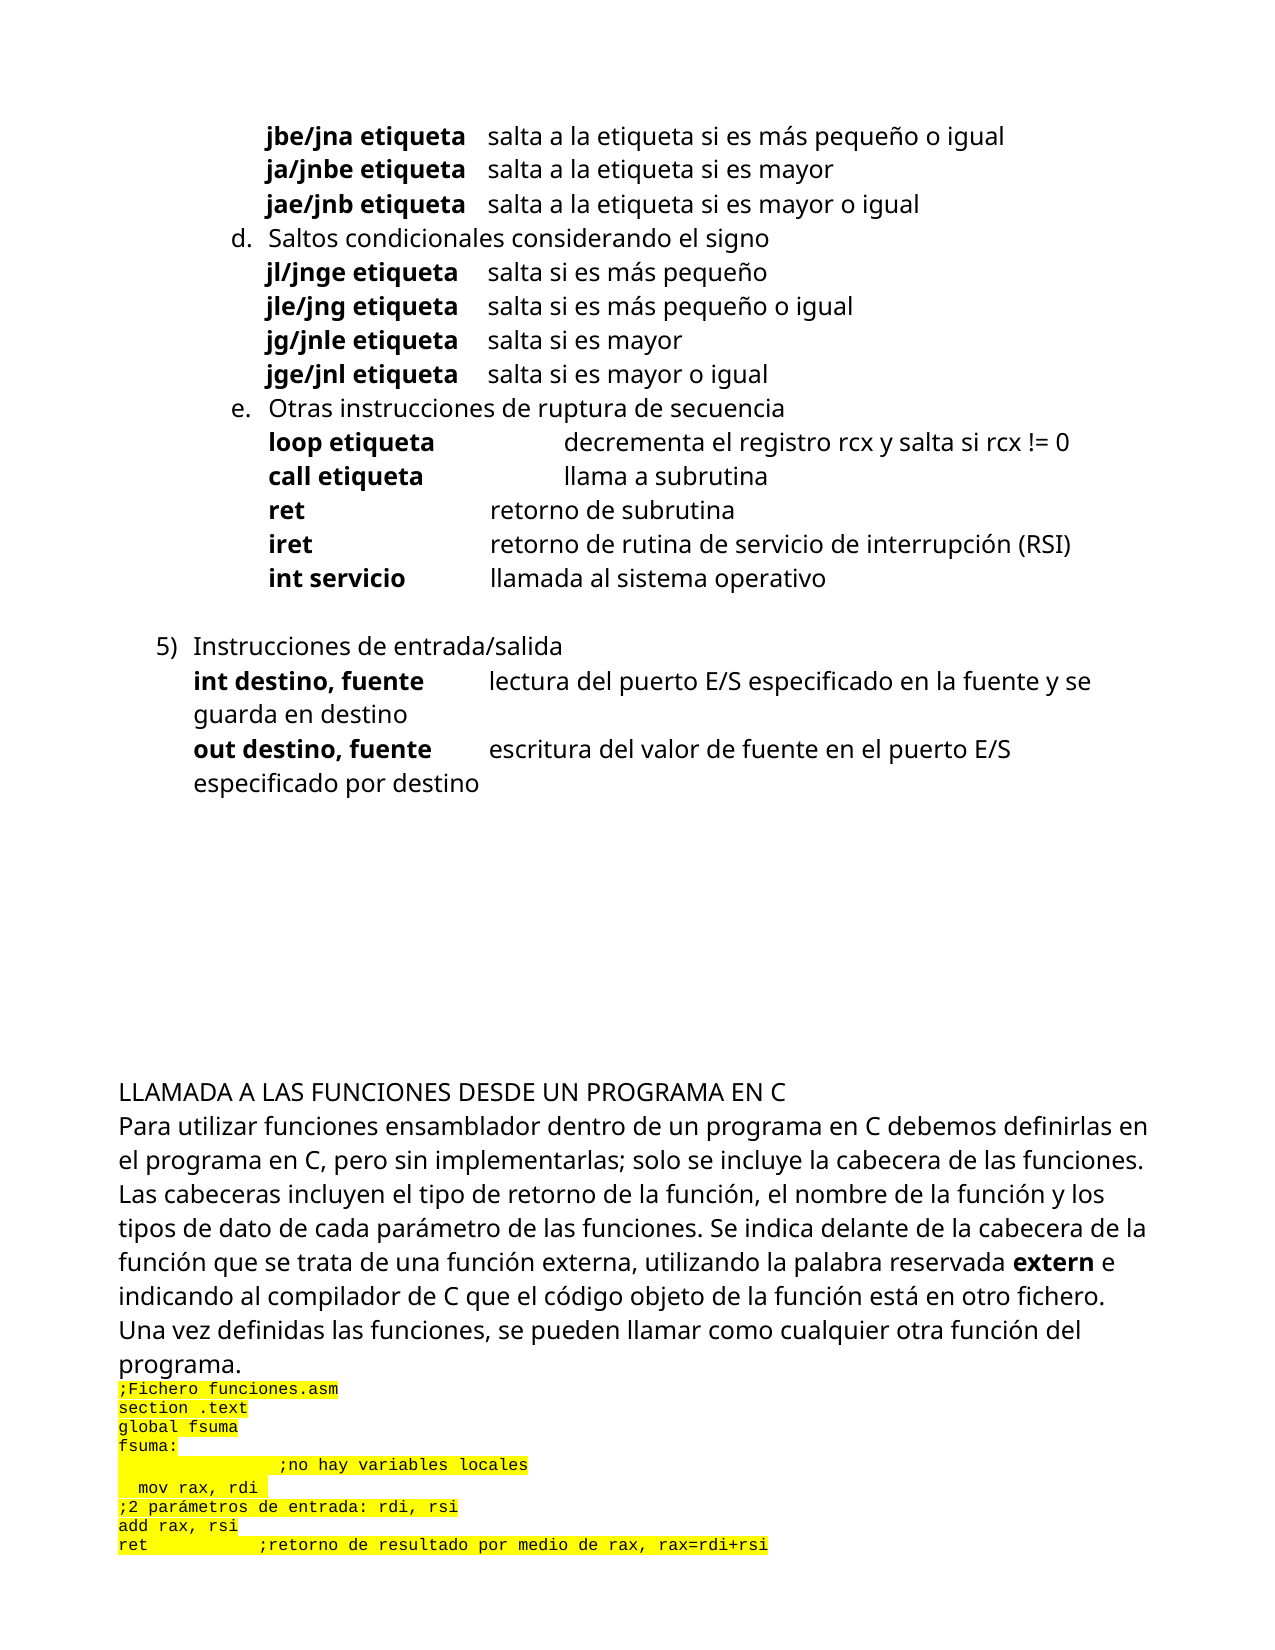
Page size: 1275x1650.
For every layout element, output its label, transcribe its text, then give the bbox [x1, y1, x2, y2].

list loop etiqueta decrementa el registro rcx y salta si rcx != 0 [268, 425, 1157, 459]
list jl/jnge etiqueta salta si es más pequeño [266, 254, 1157, 288]
text Una vez definidas las funciones, se pueden llamar como cualquier otra función del programa. [118, 1313, 1157, 1381]
list int servicio llamada al sistema operativo [268, 561, 1157, 595]
text ;Fichero funciones.asm [118, 1381, 1157, 1399]
list Instrucciones de entrada/salida [156, 629, 1157, 663]
text mov rax, rdi ;no hay variables locales [118, 1456, 1157, 1498]
text ret ;retorno de resultado por medio de rax, rax=rdi+rsi [118, 1536, 1157, 1555]
text ja/jnbe etiqueta salta a la etiqueta si es mayor [266, 152, 1157, 186]
list jge/jnl etiqueta salta si es mayor o igual [266, 357, 1157, 391]
text Las cabeceras incluyen el tipo de retorno de la función, el nombre de la función y los tipos de dato de cada parámetro de las funciones. Se indica delante de la cabecera de la función que se trata de una función externa, utilizando la palabra reservada extern e indicando al compilador de C que el código objeto de la función está en otro fichero. [118, 1176, 1157, 1313]
text jbe/jna etiqueta salta a la etiqueta si es más pequeño o igual [266, 118, 1157, 152]
list Otras instrucciones de ruptura de secuencia [231, 391, 1157, 425]
text Para utilizar funciones ensamblador dentro de un programa en C debemos definirlas en el programa en C, pero sin implementarlas; solo se incluye la cabecera de las funciones. [118, 1108, 1157, 1176]
text section .text [118, 1399, 1157, 1418]
list out destino, fuente escritura del valor de fuente en el puerto E/S especificado por destino [193, 731, 1157, 799]
list jg/jnle etiqueta salta si es mayor [266, 322, 1157, 357]
text LLAMADA A LAS FUNCIONES DESDE UN PROGRAMA EN C [118, 1074, 1157, 1108]
text add rax, rsi [118, 1517, 1157, 1536]
list call etiqueta llama a subrutina [268, 459, 1157, 493]
text jae/jnb etiqueta salta a la etiqueta si es mayor o igual [266, 186, 1157, 220]
text ;2 parámetros de entrada: rdi, rsi [118, 1498, 1157, 1517]
list Saltos condicionales considerando el signo [231, 220, 1157, 254]
list int destino, fuente lectura del puerto E/S especificado en la fuente y se guarda en destino [193, 663, 1157, 731]
list ret retorno de subrutina [268, 493, 1157, 527]
list jle/jng etiqueta salta si es más pequeño o igual [266, 288, 1157, 322]
text global fsuma [118, 1418, 1157, 1437]
text fsuma: [118, 1437, 1157, 1456]
list iret retorno de rutina de servicio de interrupción (RSI) [268, 527, 1157, 561]
